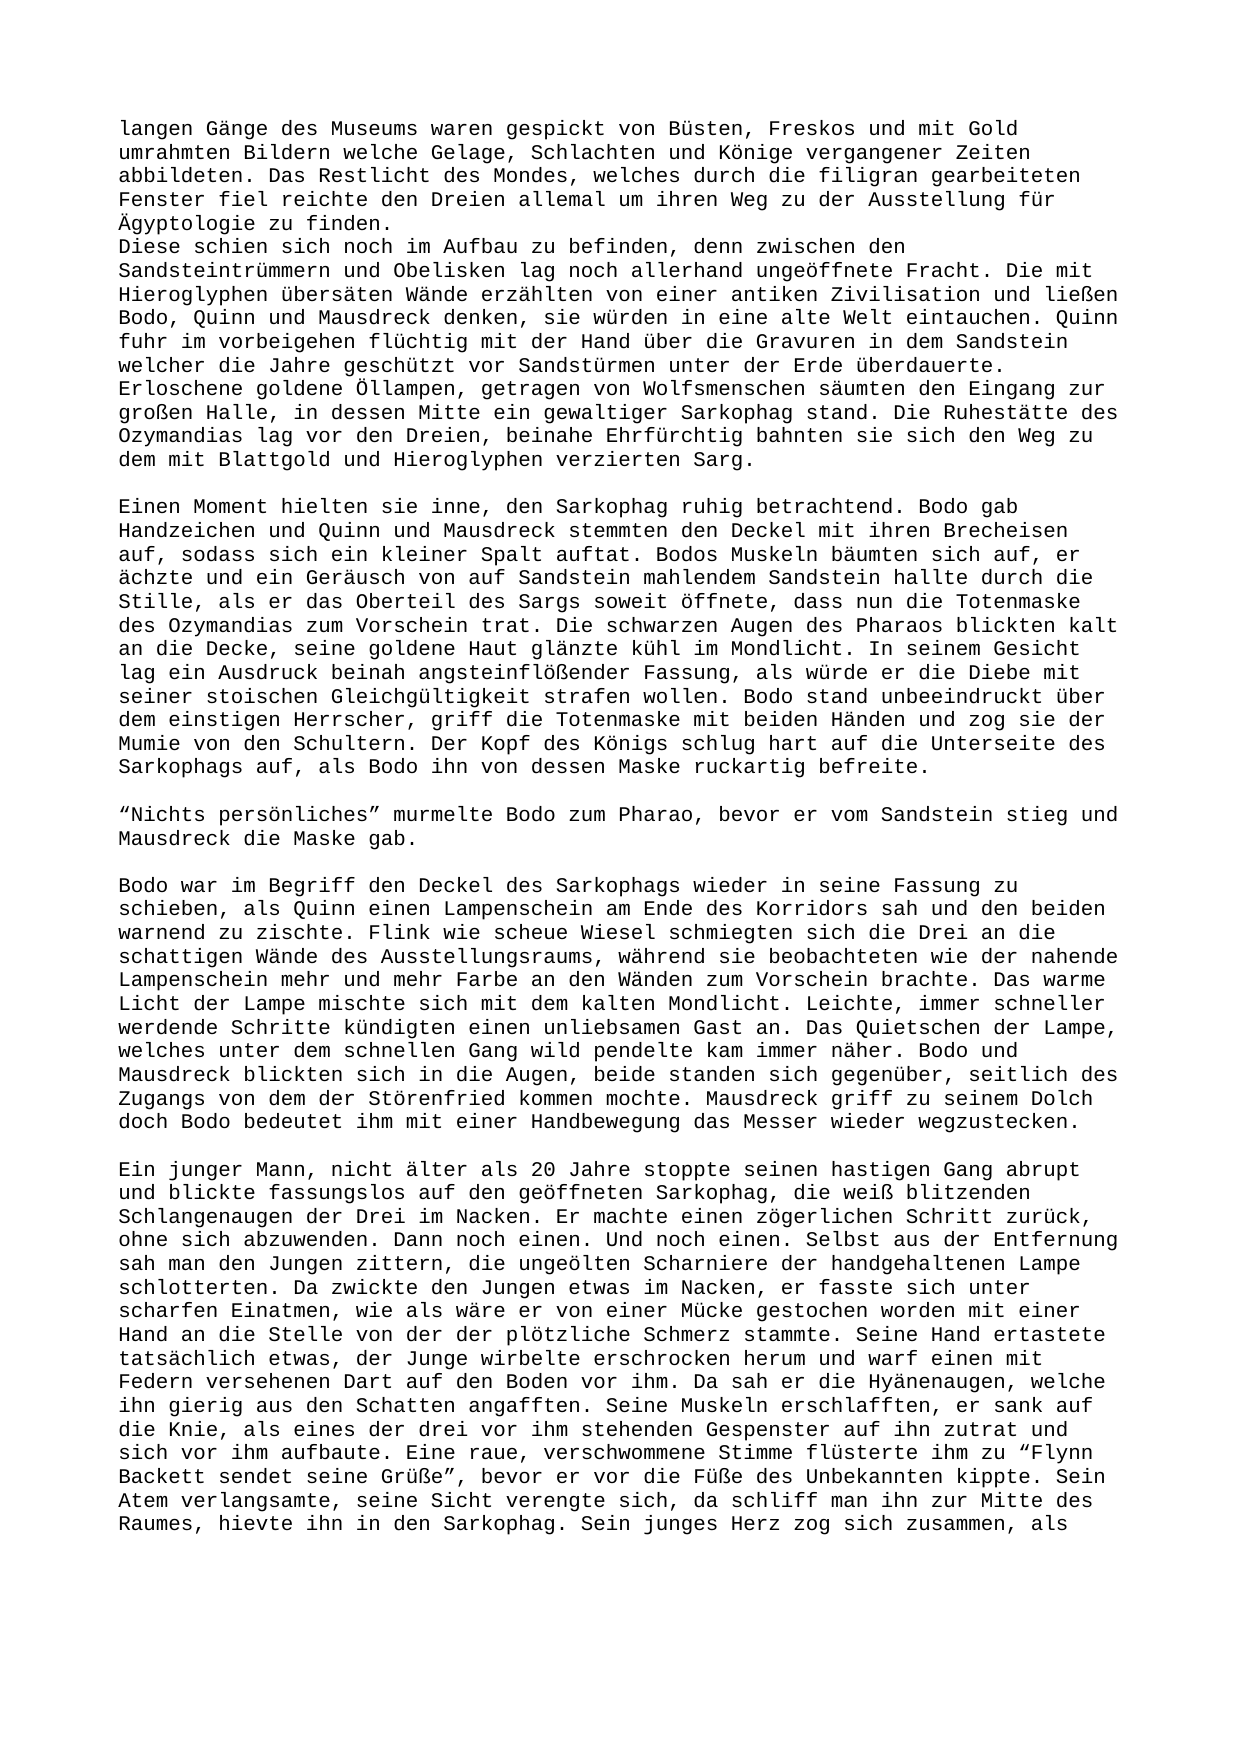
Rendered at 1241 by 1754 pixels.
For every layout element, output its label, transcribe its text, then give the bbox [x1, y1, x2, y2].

text Einen Moment hielten sie inne, den Sarkophag ruhig betrachtend. Bodo gab Handzeichen und Quinn und Mausdreck stemmten den Deckel mit ihren Brecheisen auf, sodass sich ein kleiner Spalt auftat. Bodos Muskeln bäumten sich auf, er ächzte und ein Geräusch von auf Sandstein mahlendem Sandstein hallte durch die Stille, als er das Oberteil des Sargs soweit öffnete, dass nun die Totenmaske des Ozymandias zum Vorschein trat. Die schwarzen Augen des Pharaos blickten kalt an die Decke, seine goldene Haut glänzte kühl im Mondlicht. In seinem Gesicht lag ein Ausdruck beinah angsteinflößender Fassung, als würde er die Diebe mit seiner stoischen Gleichgültigkeit strafen wollen. Bodo stand unbeeindruckt über dem einstigen Herrscher, griff die Totenmaske mit beiden Händen und zog sie der Mumie von den Schultern. Der Kopf des Königs schlug hart auf die Unterseite des Sarkophags auf, als Bodo ihn von dessen Maske ruckartig befreite. [118, 496, 1122, 780]
text Ein junger Mann, nicht älter als 20 Jahre stoppte seinen hastigen Gang abrupt und blickte fassungslos auf den geöffneten Sarkophag, die weiß blitzenden Schlangenaugen der Drei im Nacken. Er machte einen zögerlichen Schritt zurück, ohne sich abzuwenden. Dann noch einen. Und noch einen. Selbst aus der Entfernung sah man den Jungen zittern, die ungeölten Scharniere der handgehaltenen Lampe schlotterten. Da zwickte den Jungen etwas im Nacken, er fasste sich unter scharfen Einatmen, wie als wäre er von einer Mücke gestochen worden mit einer Hand an die Stelle von der der plötzliche Schmerz stammte. Seine Hand ertastete tatsächlich etwas, der Junge wirbelte erschrocken herum und warf einen mit Federn versehenen Dart auf den Boden vor ihm. Da sah er die Hyänenaugen, welche ihn gierig aus den Schatten angafften. Seine Muskeln erschlafften, er sank auf die Knie, als eines der drei vor ihm stehenden Gespenster auf ihn zutrat und sich vor ihm aufbaute. Eine raue, verschwommene Stimme flüsterte ihm zu “Flynn Backett sendet seine Grüße”, bevor er vor die Füße des Unbekannten kippte. Sein Atem verlangsamte, seine Sicht verengte sich, da schliff man ihn zur Mitte des Raumes, hievte ihn in den Sarkophag. Sein junges Herz zog sich zusammen, als [118, 1158, 1122, 1537]
text Bodo war im Begriff den Deckel des Sarkophags wieder in seine Fassung zu schieben, als Quinn einen Lampenschein am Ende des Korridors sah und den beiden warnend zu zischte. Flink wie scheue Wiesel schmiegten sich die Drei an die schattigen Wände des Ausstellungsraums, während sie beobachteten wie der nahende Lampenschein mehr und mehr Farbe an den Wänden zum Vorschein brachte. Das warme Licht der Lampe mischte sich mit dem kalten Mondlicht. Leichte, immer schneller werdende Schritte kündigten einen unliebsamen Gast an. Das Quietschen der Lampe, welches unter dem schnellen Gang wild pendelte kam immer näher. Bodo und Mausdreck blickten sich in die Augen, beide standen sich gegenüber, seitlich des Zugangs von dem der Störenfried kommen mochte. Mausdreck griff zu seinem Dolch doch Bodo bedeutet ihm mit einer Handbewegung das Messer wieder wegzustecken. [118, 875, 1122, 1135]
text “Nichts persönliches” murmelte Bodo zum Pharao, bevor er vom Sandstein stieg und Mausdreck die Maske gab. [118, 804, 1122, 851]
text Diese schien sich noch im Aufbau zu befinden, denn zwischen den Sandsteintrümmern und Obelisken lag noch allerhand ungeöffnete Fracht. Die mit Hieroglyphen übersäten Wände erzählten von einer antiken Zivilisation und ließen Bodo, Quinn und Mausdreck denken, sie würden in eine alte Welt eintauchen. Quinn fuhr im vorbeigehen flüchtig mit der Hand über die Gravuren in dem Sandstein welcher die Jahre geschützt vor Sandstürmen unter der Erde überdauerte. [118, 236, 1122, 378]
text Erloschene goldene Öllampen, getragen von Wolfsmenschen säumten den Eingang zur großen Halle, in dessen Mitte ein gewaltiger Sarkophag stand. Die Ruhestätte des Ozymandias lag vor den Dreien, beinahe Ehrfürchtig bahnten sie sich den Weg zu dem mit Blattgold und Hieroglyphen verzierten Sarg. [118, 378, 1122, 473]
text langen Gänge des Museums waren gespickt von Büsten, Freskos und mit Gold umrahmten Bildern welche Gelage, Schlachten und Könige vergangener Zeiten abbildeten. Das Restlicht des Mondes, welches durch die filigran gearbeiteten Fenster fiel reichte den Dreien allemal um ihren Weg zu der Ausstellung für Ägyptologie zu finden. [118, 118, 1122, 236]
